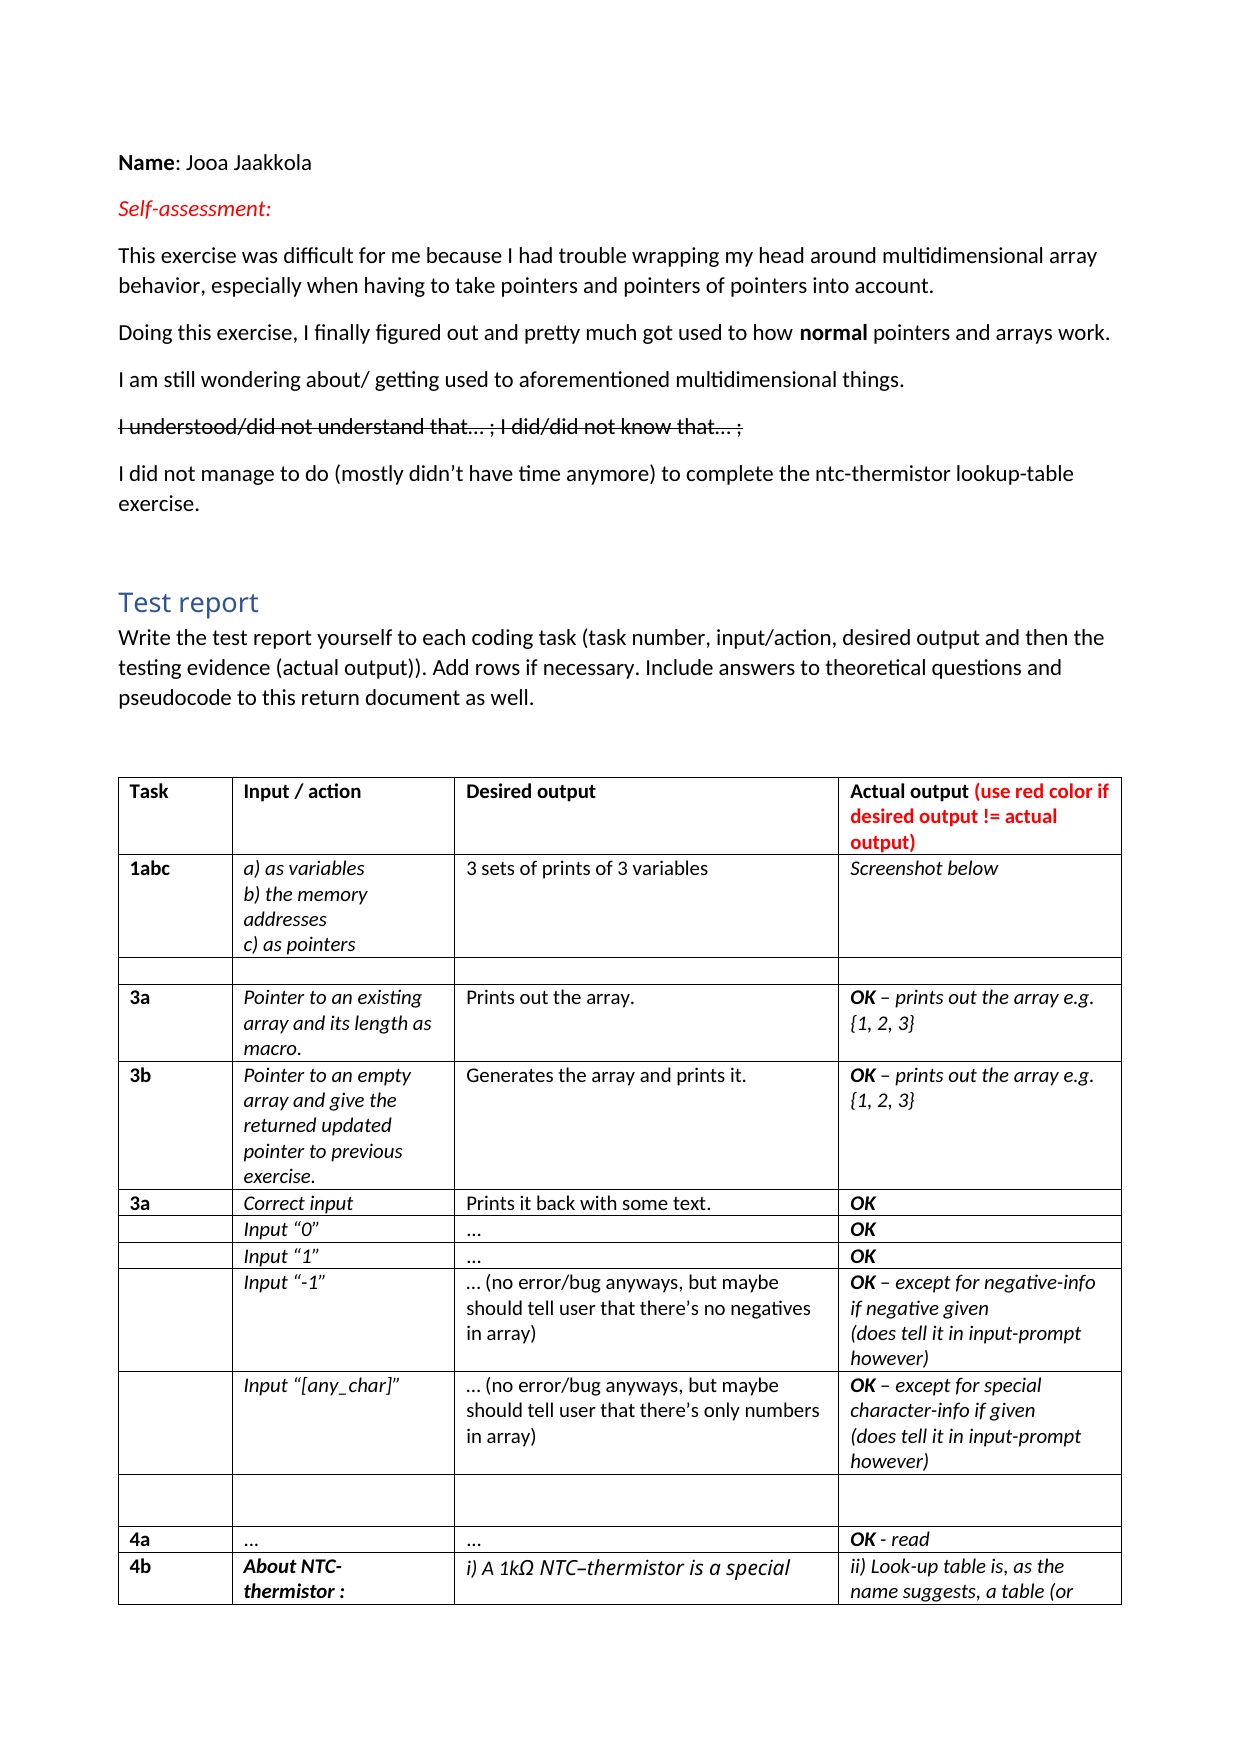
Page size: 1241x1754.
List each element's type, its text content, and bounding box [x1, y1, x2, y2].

table_cell OK – prints out the array e.g. {1, 2, 3} [839, 985, 1121, 1061]
table_cell Prints it back with some text. [455, 1190, 838, 1215]
table_cell 4a [119, 1527, 232, 1552]
table_cell [233, 958, 454, 983]
table_cell Prints out the array. [455, 985, 838, 1061]
table_cell [119, 1243, 232, 1268]
table_cell Input “-1” [233, 1269, 454, 1371]
table_cell OK - read [839, 1527, 1121, 1552]
table_cell [233, 1475, 454, 1526]
table_cell … (no error/bug anyways, but maybe should tell user that there’s only numbers in array) [455, 1372, 838, 1474]
text I am still wondering about/ getting used to aforementioned multidimensional things. [118, 365, 1122, 393]
table_cell [119, 1475, 232, 1526]
table_header Input / action [233, 778, 454, 854]
table_cell 1abc [119, 855, 232, 957]
table_cell 3a [119, 985, 232, 1061]
table_cell OK [839, 1243, 1121, 1268]
table_cell Screenshot below [839, 855, 1121, 957]
table_cell Input “[any_char]” [233, 1372, 454, 1474]
subtitle Test report [118, 583, 1122, 620]
table_cell [839, 958, 1121, 983]
table_cell 4b [119, 1553, 232, 1604]
text ­Name: Jooa Jaakkola [118, 148, 1122, 176]
table_cell … (no error/bug anyways, but maybe should tell user that there’s no negatives in array) [455, 1269, 838, 1371]
table_cell [455, 1475, 838, 1526]
table_cell Input “1” [233, 1243, 454, 1268]
table_cell Pointer to an empty array and give the returned updated pointer to previous exercise. [233, 1062, 454, 1189]
table_cell a) as variables b) the memory addresses c) as pointers [233, 855, 454, 957]
table_cell 3a [119, 1190, 232, 1215]
table_cell ... [455, 1216, 838, 1242]
table_header Desired output [455, 778, 838, 854]
text This exercise was difficult for me because I had trouble wrapping my head around multidimensional array behavior, especially when having to take pointers and pointers of pointers into account. [118, 241, 1122, 299]
table_cell [119, 1269, 232, 1371]
table_cell ii) Look-up table is, as the name suggests, a table (or [839, 1553, 1121, 1604]
table_cell 3 sets of prints of 3 variables [455, 855, 838, 957]
table_cell About NTC-thermistor : [233, 1553, 454, 1604]
text Doing this exercise, I finally figured out and pretty much got used to how normal pointers and arrays work. [118, 318, 1122, 346]
table_cell Generates the array and prints it. [455, 1062, 838, 1189]
table_cell ... [455, 1527, 838, 1552]
table_cell OK [839, 1216, 1121, 1242]
table_cell OK – except for special character-info if given (does tell it in input-prompt however) [839, 1372, 1121, 1474]
table_cell Pointer to an existing array and its length as macro. [233, 985, 454, 1061]
table_cell [119, 1216, 232, 1242]
table_cell OK – prints out the array e.g. {1, 2, 3} [839, 1062, 1121, 1189]
table_cell OK [839, 1190, 1121, 1215]
text Self-assessment: [118, 194, 1122, 222]
table_header Actual output (use red color if desired output != actual output) [839, 778, 1121, 854]
text I understood/did not understand that… ; I did/did not know that… ; [118, 412, 1122, 440]
table_cell [119, 958, 232, 983]
table_cell Correct input [233, 1190, 454, 1215]
table_cell Input “0” [233, 1216, 454, 1242]
table_cell ... [233, 1527, 454, 1552]
table_cell OK – except for negative-info if negative given (does tell it in input-prompt however) [839, 1269, 1121, 1371]
table_cell i) A 1kΩ NTC–thermistor is a special [455, 1553, 838, 1604]
table_cell 3b [119, 1062, 232, 1189]
table_header Task [119, 778, 232, 854]
table_cell ... [455, 1243, 838, 1268]
text Write the test report yourself to each coding task (task number, input/action, desired output and then the testing evidence (actual output)). Add rows if necessary. Include answers to theoretical questions and pseudocode to this return document as well. [118, 623, 1122, 711]
table_cell [119, 1372, 232, 1474]
text I did not manage to do (mostly didn’t have time anymore) to complete the ntc-thermistor lookup-table exercise. [118, 459, 1122, 517]
table_cell [839, 1475, 1121, 1526]
table_cell [455, 958, 838, 983]
